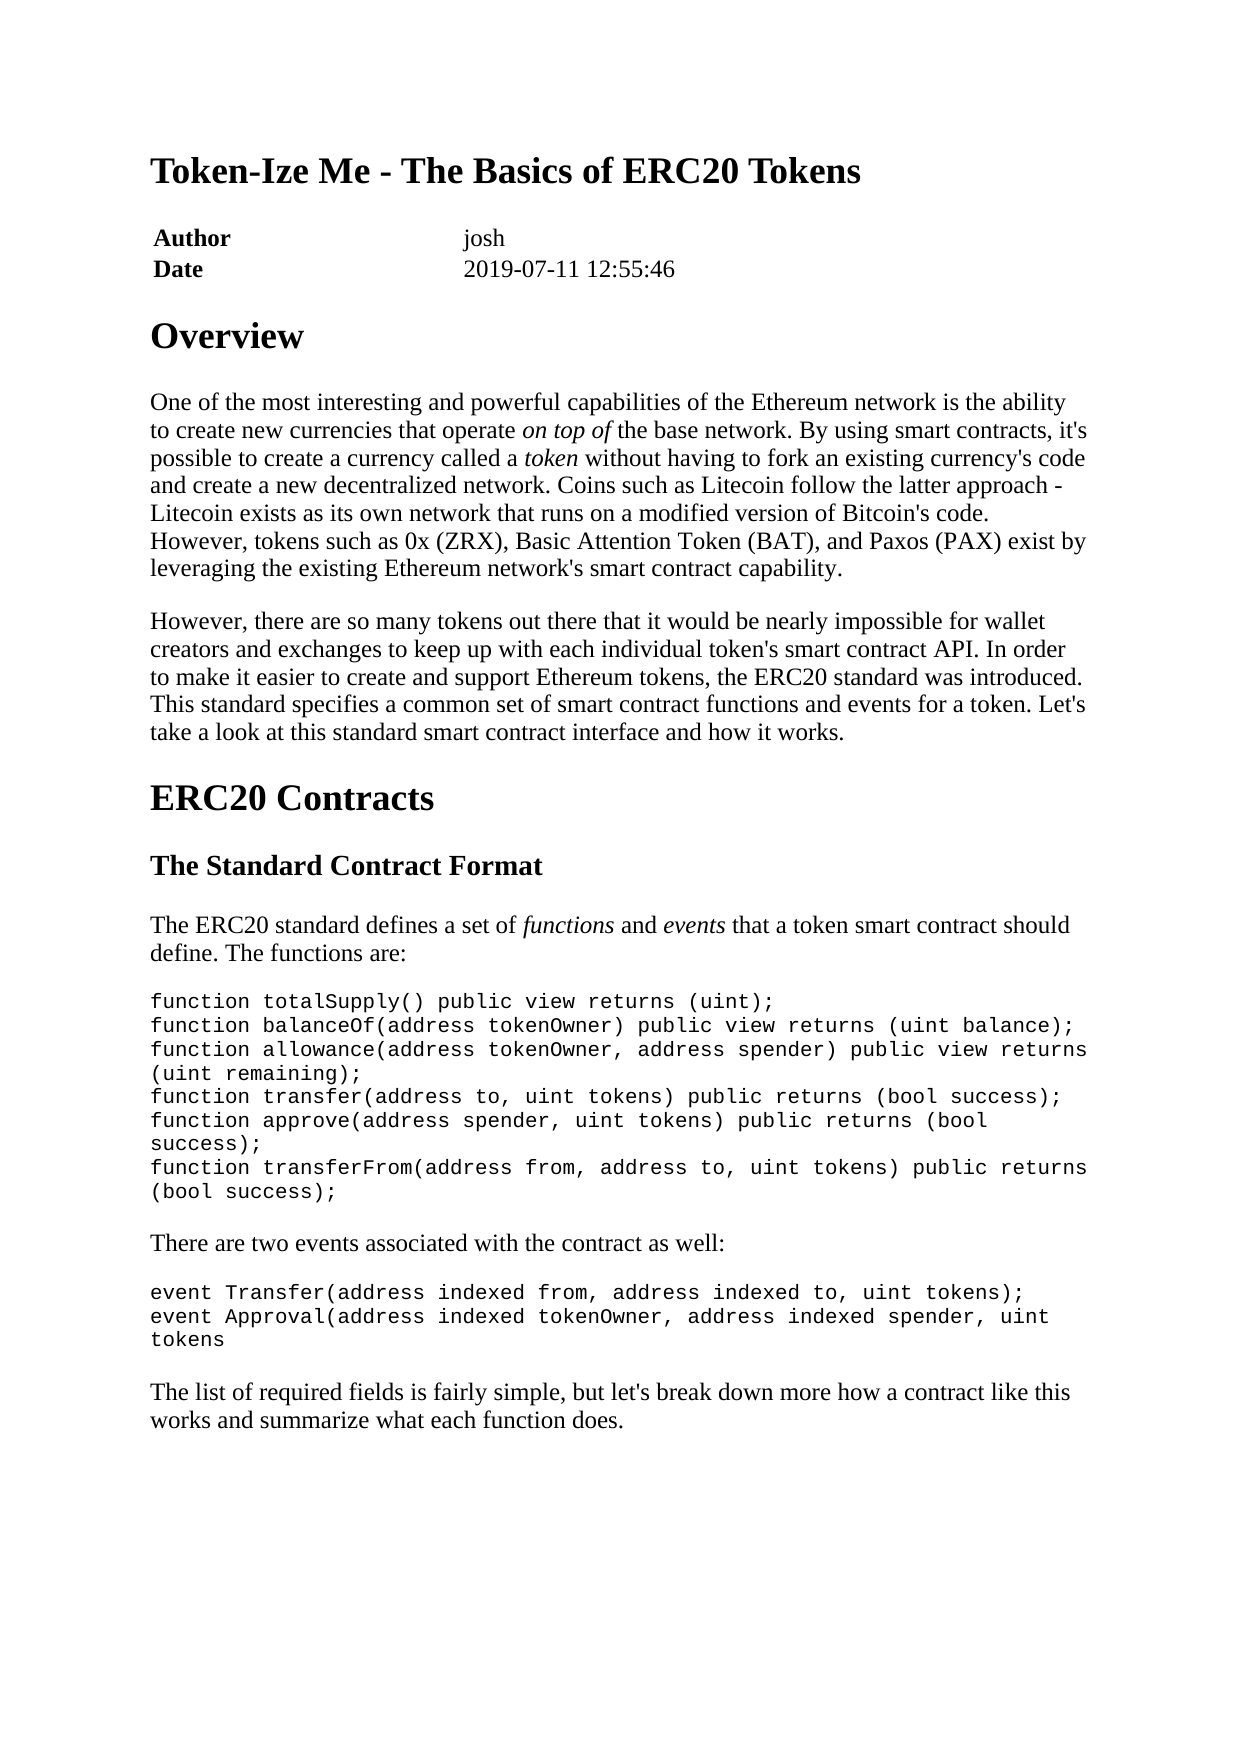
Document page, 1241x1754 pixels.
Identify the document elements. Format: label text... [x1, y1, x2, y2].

subtitle Token-Ize Me - The Basics of ERC20 Tokens [150, 150, 1090, 192]
text event Transfer(address indexed from, address indexed to, uint tokens); [150, 1282, 1090, 1306]
text The list of required fields is fairly simple, but let's break down more how a contract like this works and summarize what each function does. [150, 1378, 1090, 1433]
table_cell 2019-07-11 12:55:46 [462, 254, 1092, 284]
text function transferFrom(address from, address to, uint tokens) public returns (bool success); [150, 1157, 1090, 1204]
table_header josh [462, 223, 1092, 253]
subtitle The Standard Contract Format [150, 849, 1090, 882]
text event Approval(address indexed tokenOwner, address indexed spender, uint tokens [150, 1306, 1090, 1353]
text function balanceOf(address tokenOwner) public view returns (uint balance); [150, 1015, 1090, 1039]
subtitle Overview [150, 316, 1090, 357]
table_header Author [152, 223, 462, 253]
text function allowance(address tokenOwner, address spender) public view returns (uint remaining); [150, 1039, 1090, 1086]
text function totalSupply() public view returns (uint); [150, 992, 1090, 1015]
text function transfer(address to, uint tokens) public returns (bool success); [150, 1086, 1090, 1110]
text There are two events associated with the contract as well: [150, 1229, 1090, 1257]
text function approve(address spender, uint tokens) public returns (bool success); [150, 1110, 1090, 1157]
text One of the most interesting and powerful capabilities of the Ethereum network is the ability to create new currencies that operate on top of the base network. By using smart contracts, it's possible to create a currency called a token without having to fork an existing currency's code and create a new decentralized network. Coins such as Litecoin follow the latter approach - Litecoin exists as its own network that runs on a modified version of Bitcoin's code. However, tokens such as 0x (ZRX), Basic Attention Token (BAT), and Paxos (PAX) exist by leveraging the existing Ethereum network's smart contract capability. [150, 388, 1090, 582]
table_cell Date [152, 254, 462, 284]
text However, there are so many tokens out there that it would be nearly impossible for wallet creators and exchanges to keep up with each individual token's smart contract API. In order to make it easier to create and support Ethereum tokens, the ERC20 standard was introduced. This standard specifies a common set of smart contract functions and events for a token. Let's take a look at this standard smart contract interface and how it works. [150, 607, 1090, 746]
subtitle ERC20 Contracts [150, 777, 1090, 818]
text The ERC20 standard defines a set of functions and events that a token smart contract should define. The functions are: [150, 911, 1090, 967]
